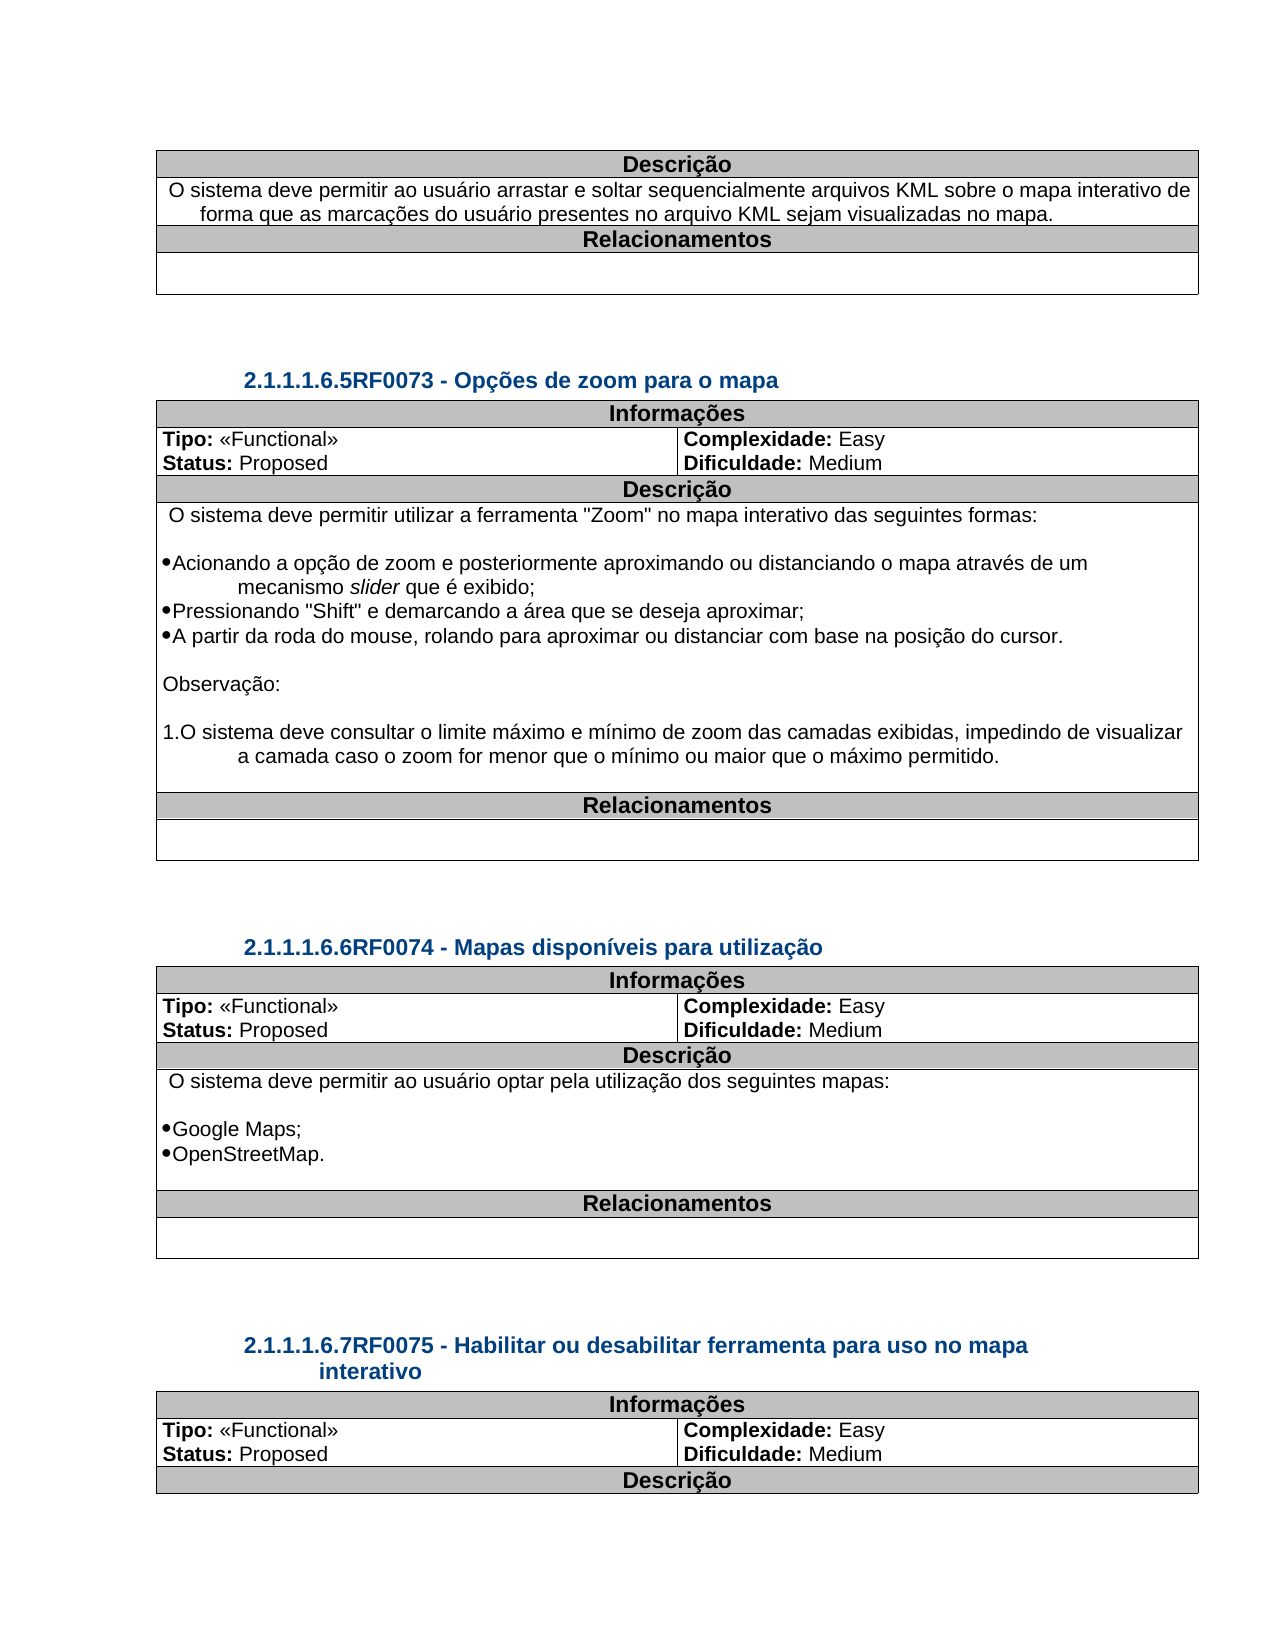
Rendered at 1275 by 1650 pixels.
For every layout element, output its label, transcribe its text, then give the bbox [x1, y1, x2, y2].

table_cell Relacionamentos [157, 1191, 1198, 1217]
table_cell Descrição [157, 1467, 1198, 1493]
table_cell O sistema deve permitir utilizar a ferramenta "Zoom" no mapa interativo das seguintes formas: Acionando a opção de zoom e posteriormente aproximando ou distanciando o mapa através de um mecanismo slider que é exibido; Pressionando "Shift" e demarcando a área que se deseja aproximar; A partir da roda do mouse, rolando para aproximar ou distanciar com base na posição do cursor. Observação: O sistema deve consultar o limite máximo e mínimo de zoom das camadas exibidas, impedindo de visualizar a camada caso o zoom for menor que o mínimo ou maior que o máximo permitido. [157, 503, 1198, 792]
table_cell Relacionamentos [157, 793, 1198, 818]
table_header Informações [157, 967, 1198, 993]
table_cell [157, 253, 1198, 294]
table_cell Tipo: «Functional» Status: Proposed [157, 994, 677, 1042]
table_cell Complexidade: Easy Dificuldade: Medium [678, 1419, 1198, 1466]
table_cell [157, 820, 1198, 860]
list RF0075 - Habilitar ou desabilitar ferramenta para uso no mapa interativo [244, 1332, 1125, 1384]
table_cell Descrição [157, 476, 1198, 502]
table_cell Complexidade: Easy Dificuldade: Medium [678, 428, 1198, 475]
table_cell Relacionamentos [157, 226, 1198, 252]
table_cell Descrição [157, 1043, 1198, 1068]
table_cell Descrição [157, 151, 1198, 177]
list RF0073 - Opções de zoom para o mapa [244, 367, 1125, 394]
table_header Informações [157, 1392, 1198, 1418]
table_cell [157, 1218, 1198, 1258]
table_cell Tipo: «Functional» Status: Proposed [157, 428, 677, 475]
table_cell Tipo: «Functional» Status: Proposed [157, 1419, 677, 1466]
table_header Informações [157, 401, 1198, 427]
table_cell Complexidade: Easy Dificuldade: Medium [678, 994, 1198, 1042]
table_cell O sistema deve permitir ao usuário arrastar e soltar sequencialmente arquivos KML sobre o mapa interativo de forma que as marcações do usuário presentes no arquivo KML sejam visualizadas no mapa. [157, 178, 1198, 225]
list RF0074 - Mapas disponíveis para utilização [244, 934, 1125, 960]
table_cell O sistema deve permitir ao usuário optar pela utilização dos seguintes mapas: Google Maps; OpenStreetMap. [157, 1070, 1198, 1190]
